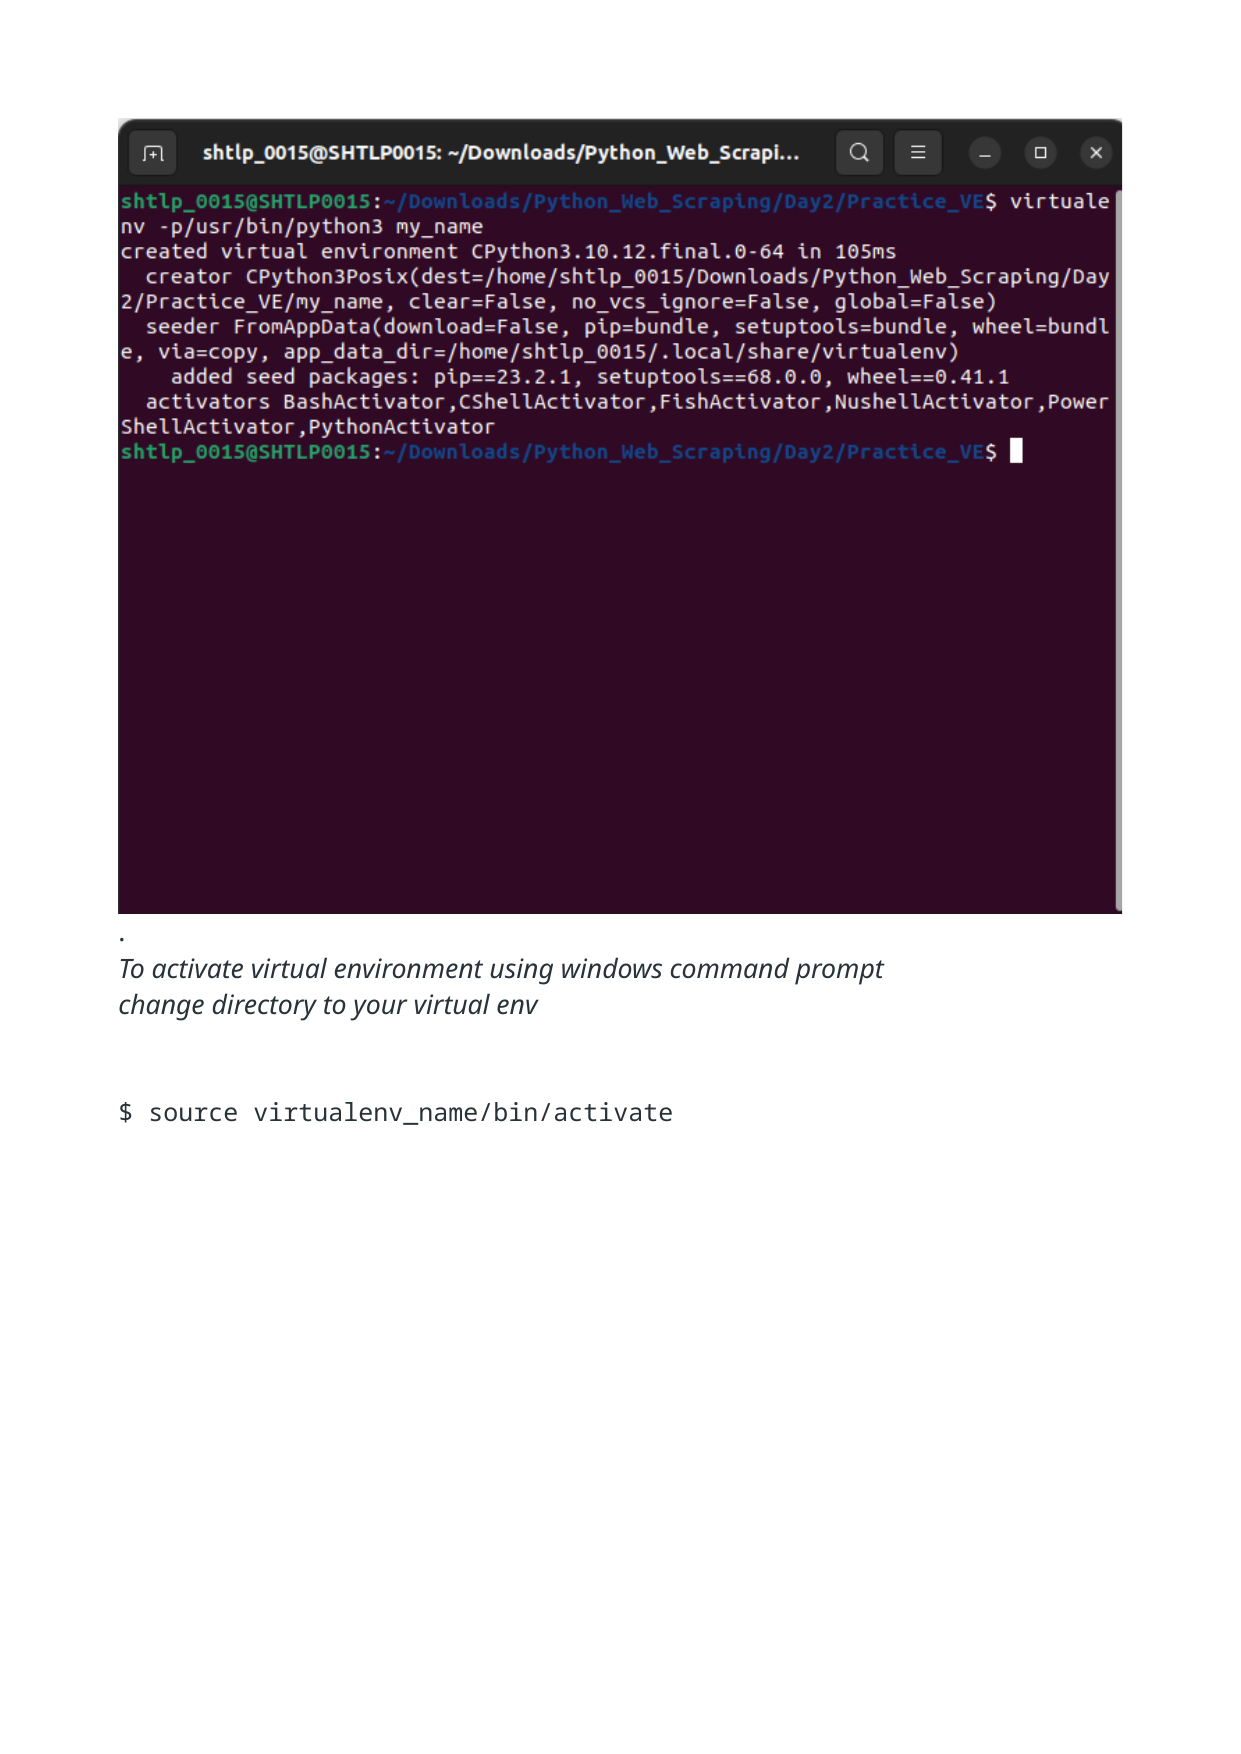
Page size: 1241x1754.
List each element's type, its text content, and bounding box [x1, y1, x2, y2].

picture [118, 118, 1123, 914]
text . [118, 914, 1122, 949]
text $ source virtualenv_name/bin/activate [118, 1094, 1122, 1128]
text To activate virtual environment using windows command prompt change directory to your virtual env [118, 949, 1122, 1022]
